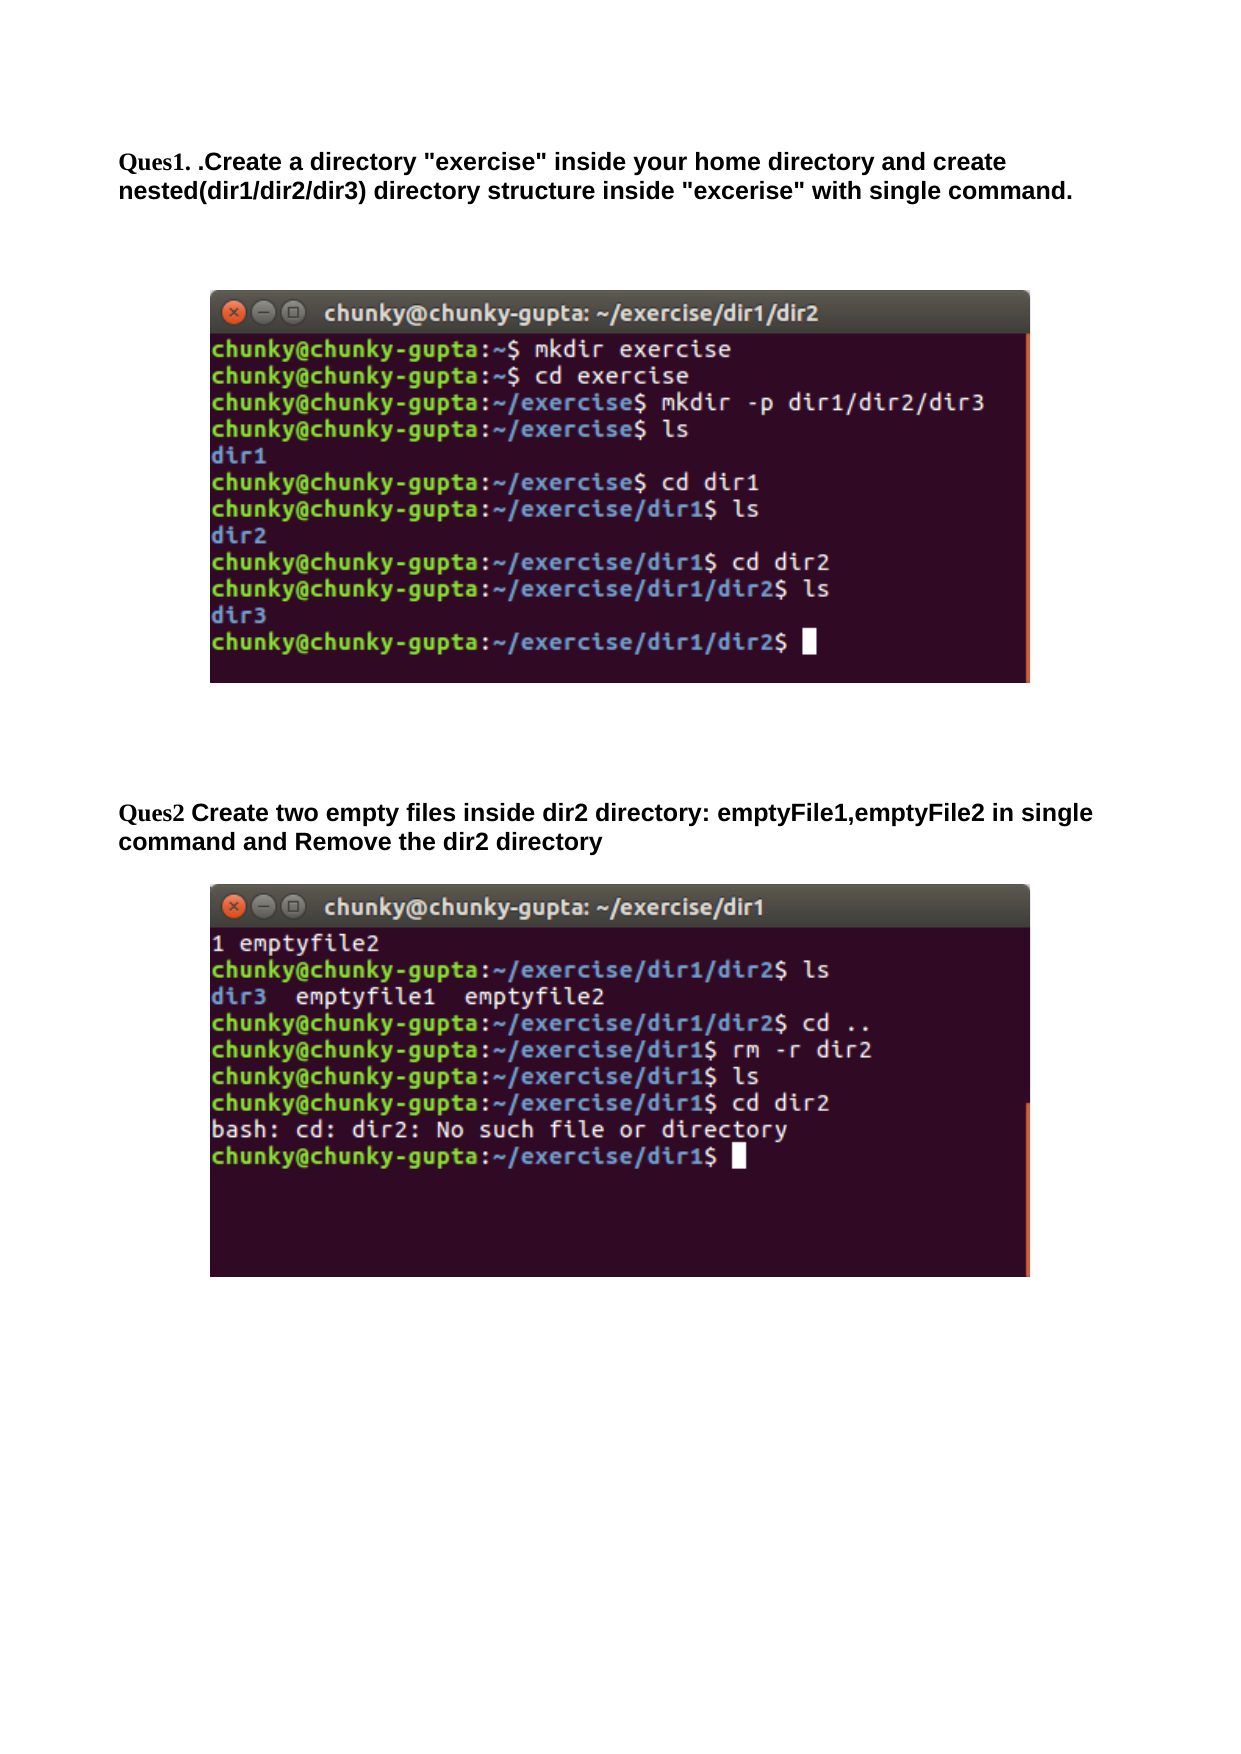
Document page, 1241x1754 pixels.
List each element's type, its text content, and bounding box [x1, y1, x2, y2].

picture [210, 884, 1031, 1277]
text Ques1. .Create a directory "exercise" inside your home directory and create nested(dir1/dir2/dir3) directory structure inside "excerise" with single command. [118, 147, 1122, 204]
picture [210, 290, 1031, 683]
text Ques2 Create two empty files inside dir2 directory: emptyFile1,emptyFile2 in single command and Remove the dir2 directory [118, 798, 1122, 856]
